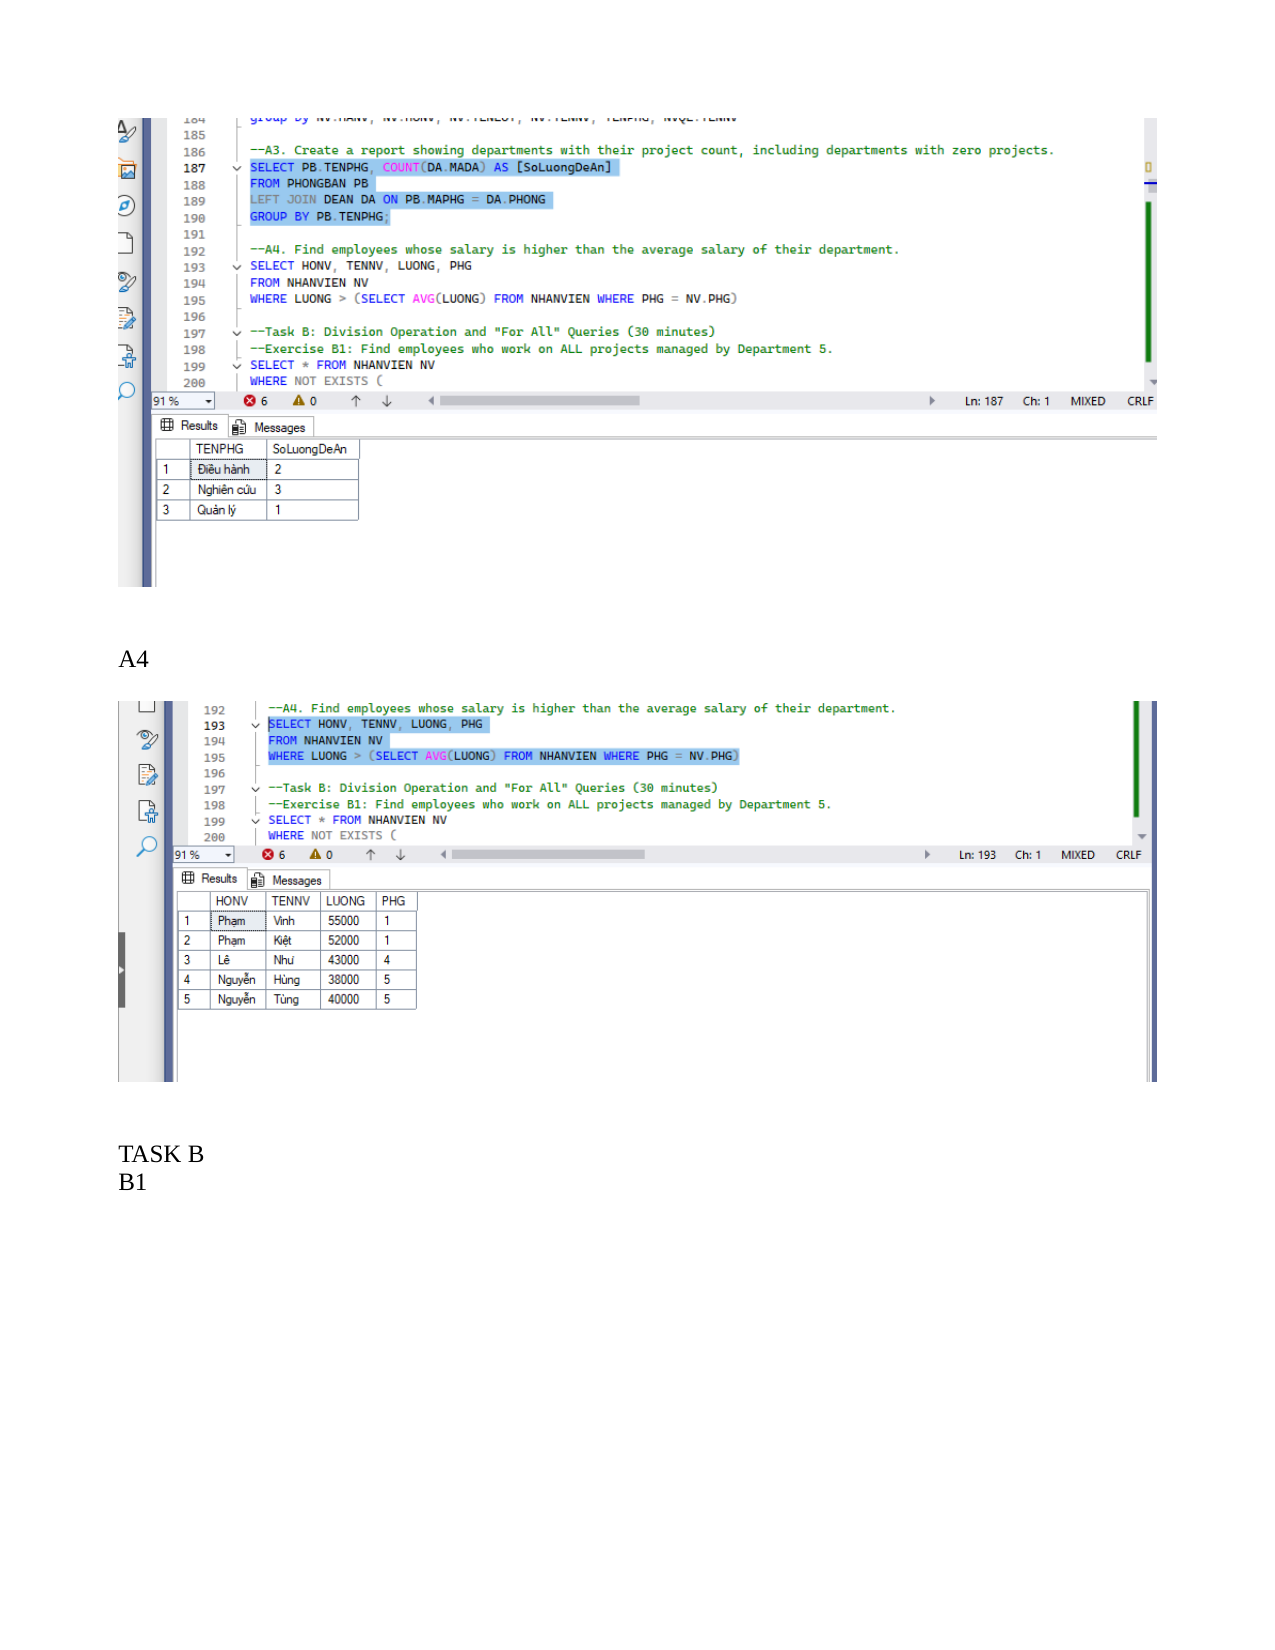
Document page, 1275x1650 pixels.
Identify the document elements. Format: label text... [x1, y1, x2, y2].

text A4 [118, 587, 1157, 672]
text TASK B [118, 1082, 1157, 1167]
picture [118, 701, 1157, 1082]
text B1 [118, 1167, 1157, 1196]
picture [118, 118, 1157, 587]
